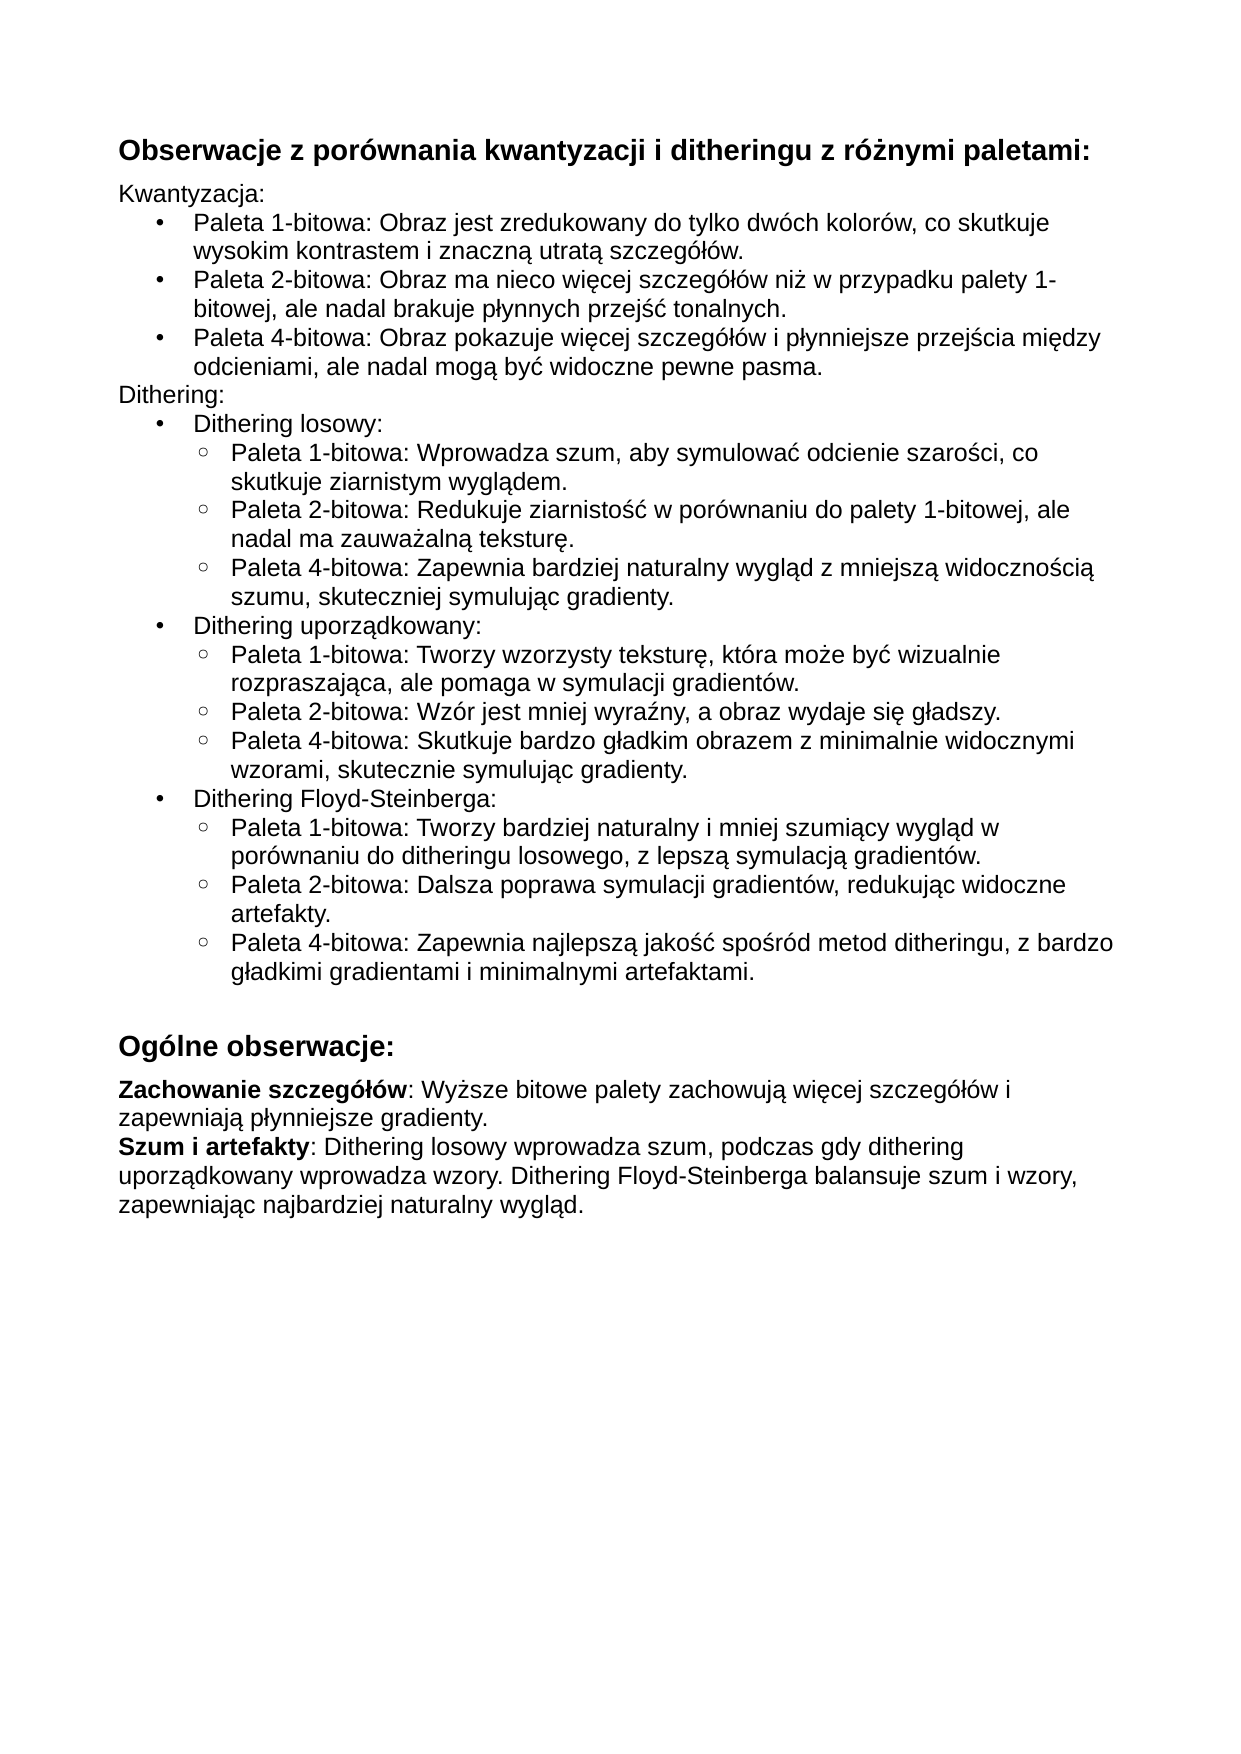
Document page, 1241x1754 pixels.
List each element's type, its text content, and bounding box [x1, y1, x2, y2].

list Dithering losowy: [156, 409, 1122, 438]
text Dithering: [118, 380, 1122, 409]
list Paleta 2-bitowa: Redukuje ziarnistość w porównaniu do palety 1-bitowej, ale nadal ma zauważalną teksturę. [193, 496, 1122, 553]
list Paleta 2-bitowa: Obraz ma nieco więcej szczegółów niż w przypadku palety 1-bitowej, ale nadal brakuje płynnych przejść tonalnych. [156, 265, 1122, 323]
subtitle Obserwacje z porównania kwantyzacji i ditheringu z różnymi paletami: [118, 133, 1122, 166]
subtitle Ogólne obserwacje: [118, 1029, 1122, 1062]
list Paleta 2-bitowa: Wzór jest mniej wyraźny, a obraz wydaje się gładszy. [193, 697, 1122, 726]
list Dithering Floyd-Steinberga: [156, 784, 1122, 812]
list Paleta 4-bitowa: Zapewnia najlepszą jakość spośród metod ditheringu, z bardzo gładkimi gradientami i minimalnymi artefaktami. [193, 928, 1122, 985]
list Paleta 4-bitowa: Zapewnia bardziej naturalny wygląd z mniejszą widocznością szumu, skuteczniej symulując gradienty. [193, 553, 1122, 611]
list Dithering uporządkowany: [156, 611, 1122, 639]
text Kwantyzacja: [118, 179, 1122, 207]
list Paleta 4-bitowa: Skutkuje bardzo gładkim obrazem z minimalnie widocznymi wzorami, skutecznie symulując gradienty. [193, 726, 1122, 784]
list Paleta 4-bitowa: Obraz pokazuje więcej szczegółów i płynniejsze przejścia między odcieniami, ale nadal mogą być widoczne pewne pasma. [156, 323, 1122, 380]
list Paleta 1-bitowa: Tworzy bardziej naturalny i mniej szumiący wygląd w porównaniu do ditheringu losowego, z lepszą symulacją gradientów. [193, 812, 1122, 870]
list Paleta 1-bitowa: Obraz jest zredukowany do tylko dwóch kolorów, co skutkuje wysokim kontrastem i znaczną utratą szczegółów. [156, 207, 1122, 265]
list Paleta 2-bitowa: Dalsza poprawa symulacji gradientów, redukując widoczne artefakty. [193, 870, 1122, 928]
list Paleta 1-bitowa: Wprowadza szum, aby symulować odcienie szarości, co skutkuje ziarnistym wyglądem. [193, 438, 1122, 496]
text Szum i artefakty: Dithering losowy wprowadza szum, podczas gdy dithering uporządkowany wprowadza wzory. Dithering Floyd-Steinberga balansuje szum i wzory, zapewniając najbardziej naturalny wygląd. [118, 1132, 1122, 1218]
text Zachowanie szczegółów: Wyższe bitowe palety zachowują więcej szczegółów i zapewniają płynniejsze gradienty. [118, 1075, 1122, 1132]
list Paleta 1-bitowa: Tworzy wzorzysty teksturę, która może być wizualnie rozpraszająca, ale pomaga w symulacji gradientów. [193, 639, 1122, 697]
